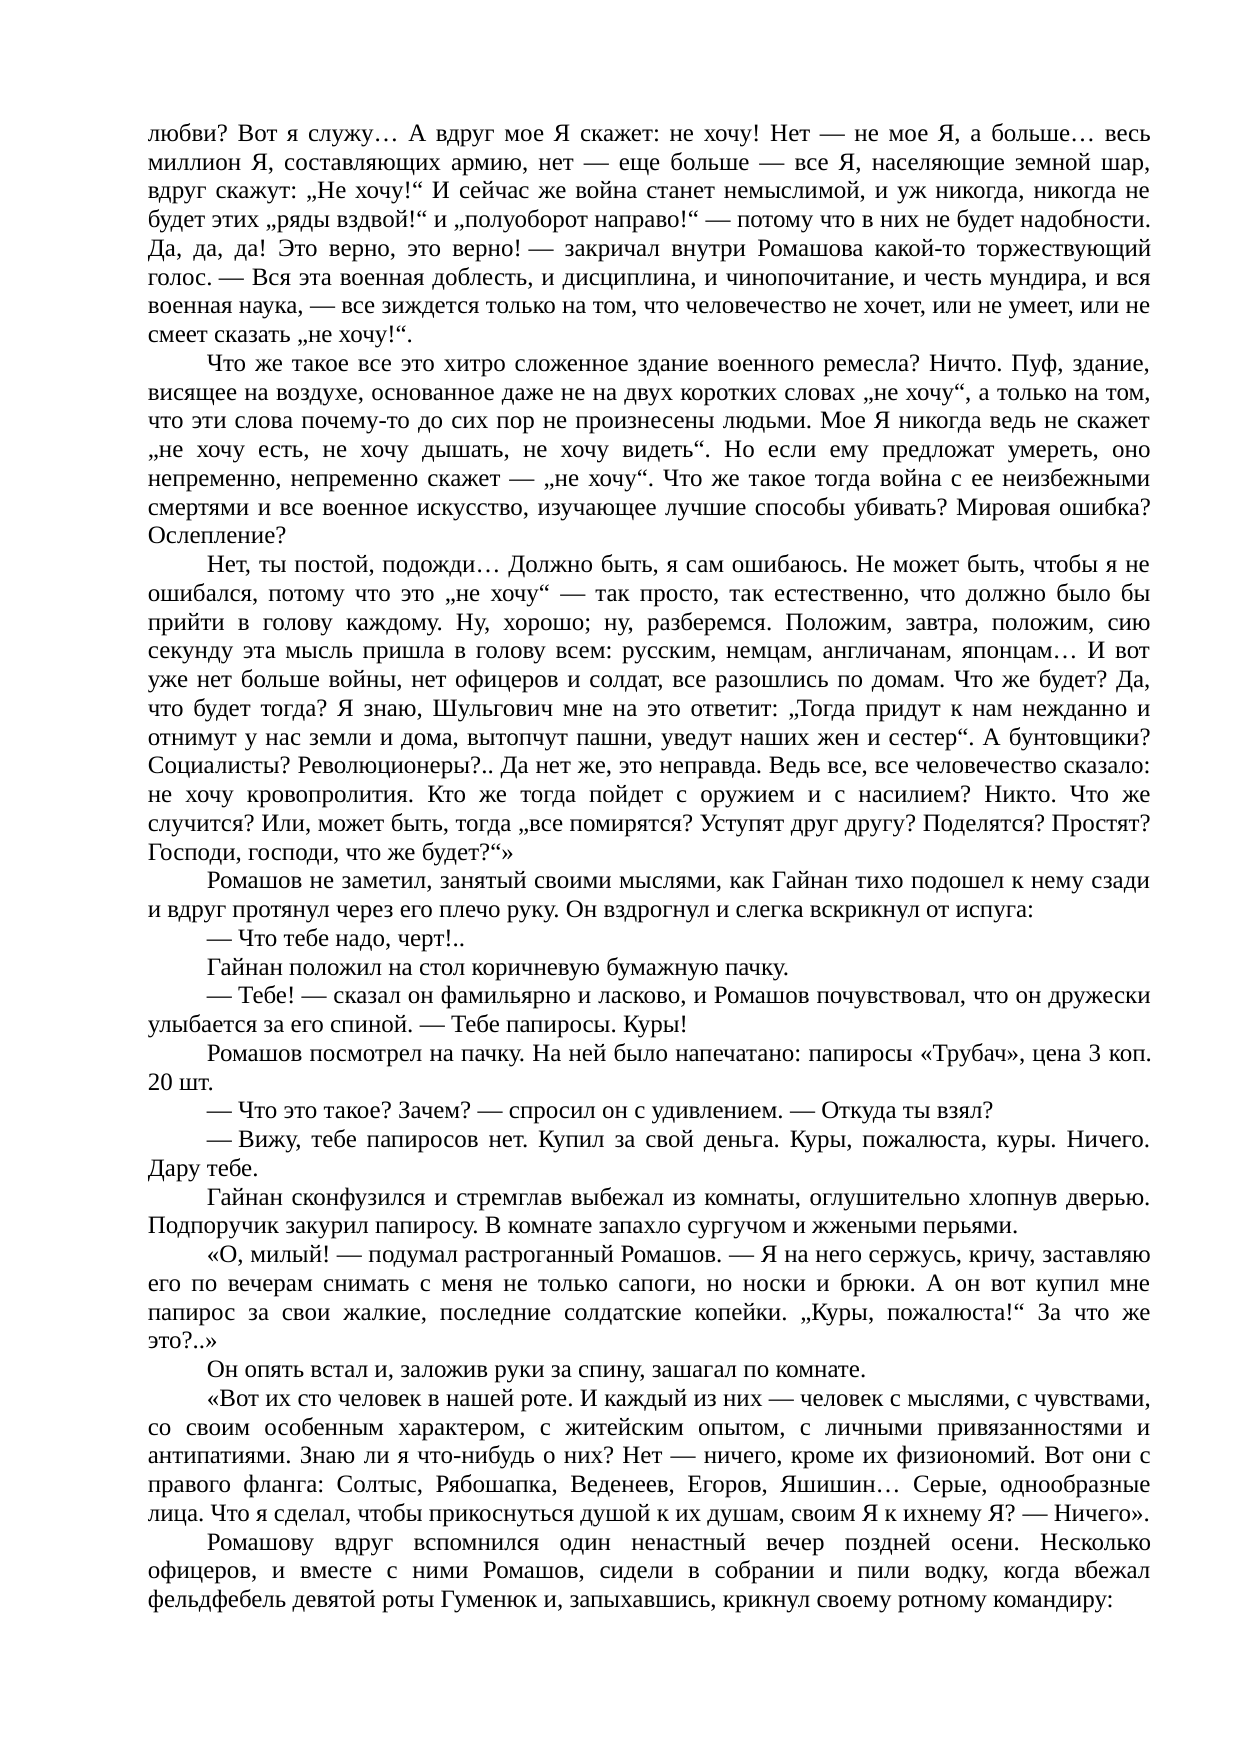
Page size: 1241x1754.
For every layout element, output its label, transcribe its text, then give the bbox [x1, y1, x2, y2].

text «Вот их сто человек в нашей роте. И каждый из них — человек с мыслями, с чувствами, со своим особенным характером, с житейским опытом, с личными привязанностями и антипатиями. Знаю ли я что-нибудь о них? Нет — ничего, кроме их физиономий. Вот они с правого фланга: Солтыс, Рябошапка, Веденеев, Егоров, Яшишин… Серые, однообразные лица. Что я сделал, чтобы прикоснуться душой к их душам, своим Я к ихнему Я? — Ничего». [148, 1383, 1152, 1527]
text Нет, ты постой, подожди… Должно быть, я сам ошибаюсь. Не может быть, чтобы я не ошибался, потому что это „не хочу“ — так просто, так естественно, что должно было бы прийти в голову каждому. Ну, хорошо; ну, разберемся. Положим, завтра, положим, сию секунду эта мысль пришла в голову всем: русским, немцам, англичанам, японцам… И вот уже нет больше войны, нет офицеров и солдат, все разошлись по домам. Что же будет? Да, что будет тогда? Я знаю, Шульгович мне на это ответит: „Тогда придут к нам нежданно и отнимут у нас земли и дома, вытопчут пашни, уведут наших жен и сестер“. А бунтовщики? Социалисты? Революционеры?.. Да нет же, это неправда. Ведь все, все человечество сказало: не хочу кровопролития. Кто же тогда пойдет с оружием и с насилием? Никто. Что же случится? Или, может быть, тогда „все помирятся? Уступят друг другу? Поделятся? Простят? Господи, господи, что же будет?“» [148, 549, 1152, 866]
text любви? Вот я служу… А вдруг мое Я скажет: не хочу! Нет — не мое Я, а больше… весь миллион Я, составляющих армию, нет — еще больше — все Я, населяющие земной шар, вдруг скажут: „Не хочу!“ И сейчас же война станет немыслимой, и уж никогда, никогда не будет этих „ряды вздвой!“ и „полуоборот направо!“ — потому что в них не будет надобности. Да, да, да! Это верно, это верно! — закричал внутри Ромашова какой-то торжествующий голос. — Вся эта военная доблесть, и дисциплина, и чинопочитание, и честь мундира, и вся военная наука, — все зиждется только на том, что человечество не хочет, или не умеет, или не смеет сказать „не хочу!“. [148, 118, 1152, 348]
text — Что тебе надо, черт!.. [148, 923, 1152, 952]
text Что же такое все это хитро сложенное здание военного ремесла? Ничто. Пуф, здание, висящее на воздухе, основанное даже не на двух коротких словах „не хочу“, а только на том, что эти слова почему-то до сих пор не произнесены людьми. Мое Я никогда ведь не скажет „не хочу есть, не хочу дышать, не хочу видеть“. Но если ему предложат умереть, оно непременно, непременно скажет — „не хочу“. Что же такое тогда война с ее неизбежными смертями и все военное искусство, изучающее лучшие способы убивать? Мировая ошибка? Ослепление? [148, 348, 1152, 549]
text — Тебе! — сказал он фамильярно и ласково, и Ромашов почувствовал, что он дружески улыбается за его спиной. — Тебе папиросы. Куры! [148, 981, 1152, 1038]
text Ромашову вдруг вспомнился один ненастный вечер поздней осени. Несколько офицеров, и вместе с ними Ромашов, сидели в собрании и пили водку, когда вбежал фельдфебель девятой роты Гуменюк и, запыхавшись, крикнул своему ротному командиру: [148, 1527, 1152, 1613]
text — Что это такое? Зачем? — спросил он с удивлением. — Откуда ты взял? [148, 1096, 1152, 1124]
text — Вижу, тебе папиросов нет. Купил за свой деньга. Куры, пожалюста, куры. Ничего. Дару тебе. [148, 1124, 1152, 1182]
text Он опять встал и, заложив руки за спину, зашагал по комнате. [148, 1354, 1152, 1383]
text Ромашов не заметил, занятый своими мыслями, как Гайнан тихо подошел к нему сзади и вдруг протянул через его плечо руку. Он вздрогнул и слегка вскрикнул от испуга: [148, 866, 1152, 923]
text Гайнан положил на стол коричневую бумажную пачку. [148, 952, 1152, 981]
text Гайнан сконфузился и стремглав выбежал из комнаты, оглушительно хлопнув дверью. Подпоручик закурил папиросу. В комнате запахло сургучом и жжеными перьями. [148, 1182, 1152, 1239]
text «О, милый! — подумал растроганный Ромашов. — Я на него сержусь, кричу, заставляю его по вечерам снимать с меня не только сапоги, но носки и брюки. А он вот купил мне папирос за свои жалкие, последние солдатские копейки. „Куры, пожалюста!“ За что же это?..» [148, 1239, 1152, 1354]
text Ромашов посмотрел на пачку. На ней было напечатано: папиросы «Трубач», цена 3 коп. 20 шт. [148, 1038, 1152, 1096]
